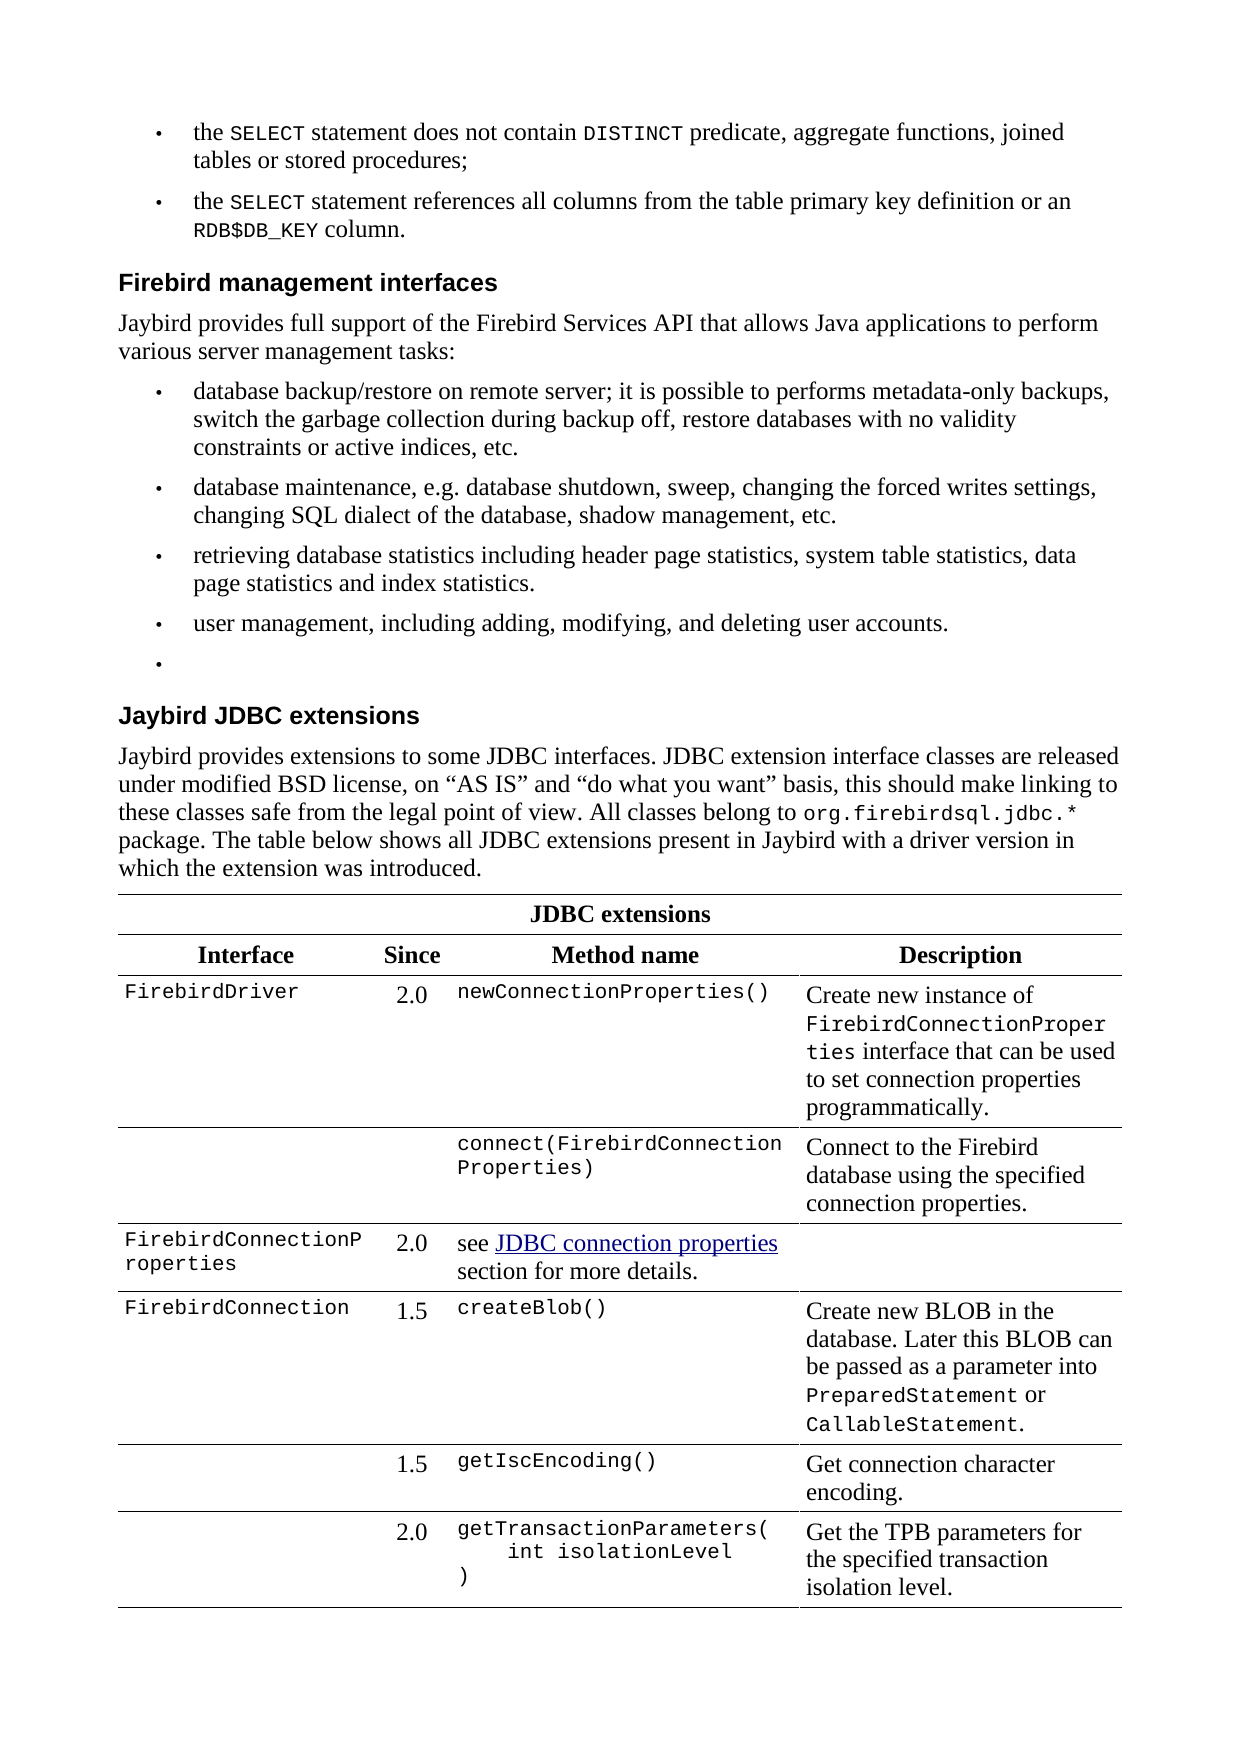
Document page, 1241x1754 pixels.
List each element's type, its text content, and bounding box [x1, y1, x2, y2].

table_cell 1.5 [373, 1445, 451, 1511]
list database backup/restore on remote server; it is possible to performs metadata-only backups, switch the garbage collection during backup off, restore databases with no validity constraints or active indices, etc. [156, 377, 1122, 461]
list retrieving database statistics including header page statistics, system table statistics, data page statistics and index statistics. [156, 541, 1122, 596]
table_cell Get the TPB parameters for the specified transaction isolation level. [800, 1512, 1122, 1607]
table_cell 1.5 [373, 1292, 451, 1444]
table_cell [118, 1512, 373, 1607]
table_cell 2.0 [373, 1512, 451, 1607]
table_header JDBC extensions [118, 895, 1122, 934]
table_cell 2.0 [373, 1224, 451, 1291]
text Jaybird provides full support of the Firebird Services API that allows Java applications to perform various server management tasks: [118, 309, 1122, 365]
subtitle Firebird management interfaces [118, 269, 1122, 297]
table_cell Since [373, 935, 451, 975]
list the SELECT statement does not contain DISTINCT predicate, aggregate functions, joined tables or stored procedures; [156, 118, 1122, 174]
list the SELECT statement references all columns from the table primary key definition or an RDB$DB_KEY column. [156, 187, 1122, 244]
table_cell getTransactionParameters( int isolationLevel ) [451, 1512, 799, 1607]
table_cell Connect to the Firebird database using the specified connection properties. [800, 1128, 1122, 1223]
table_cell [118, 1128, 373, 1223]
table_cell FirebirdConnection [118, 1292, 373, 1444]
list database maintenance, e.g. database shutdown, sweep, changing the forced writes settings, changing SQL dialect of the database, shadow management, etc. [156, 473, 1122, 528]
table_cell [373, 1128, 451, 1223]
table_cell [800, 1224, 1122, 1291]
table_cell Method name [451, 935, 799, 975]
text Jaybird provides extensions to some JDBC interfaces. JDBC extension interface classes are released under modified BSD license, on “AS IS” and “do what you want” basis, this should make linking to these classes safe from the legal point of view. All classes belong to org.firebirdsql.jdbc.* package. The table below shows all JDBC extensions present in Jaybird with a driver version in which the extension was introduced. [118, 742, 1122, 882]
table_cell Interface [118, 935, 373, 975]
table_cell [118, 1445, 373, 1511]
table_cell getIscEncoding() [451, 1445, 799, 1511]
table_cell FirebirdDriver [118, 976, 373, 1127]
table_cell Create new instance of FirebirdConnectionProperties interface that can be used to set connection properties programmatically. [800, 976, 1122, 1127]
table_cell 2.0 [373, 976, 451, 1127]
table_cell Create new BLOB in the database. Later this BLOB can be passed as a parameter into PreparedStatement or CallableStatement. [800, 1292, 1122, 1444]
table_cell see JDBC connection properties section for more details. [451, 1224, 799, 1291]
table_cell Get connection character encoding. [800, 1445, 1122, 1511]
subtitle Jaybird JDBC extensions [118, 702, 1122, 730]
table_cell Description [800, 935, 1122, 975]
table_cell connect(FirebirdConnectionProperties) [451, 1128, 799, 1223]
table_cell createBlob() [451, 1292, 799, 1444]
table_cell FirebirdConnectionProperties [118, 1224, 373, 1291]
table_cell newConnectionProperties() [451, 976, 799, 1127]
list user management, including adding, modifying, and deleting user accounts. [156, 609, 1122, 637]
